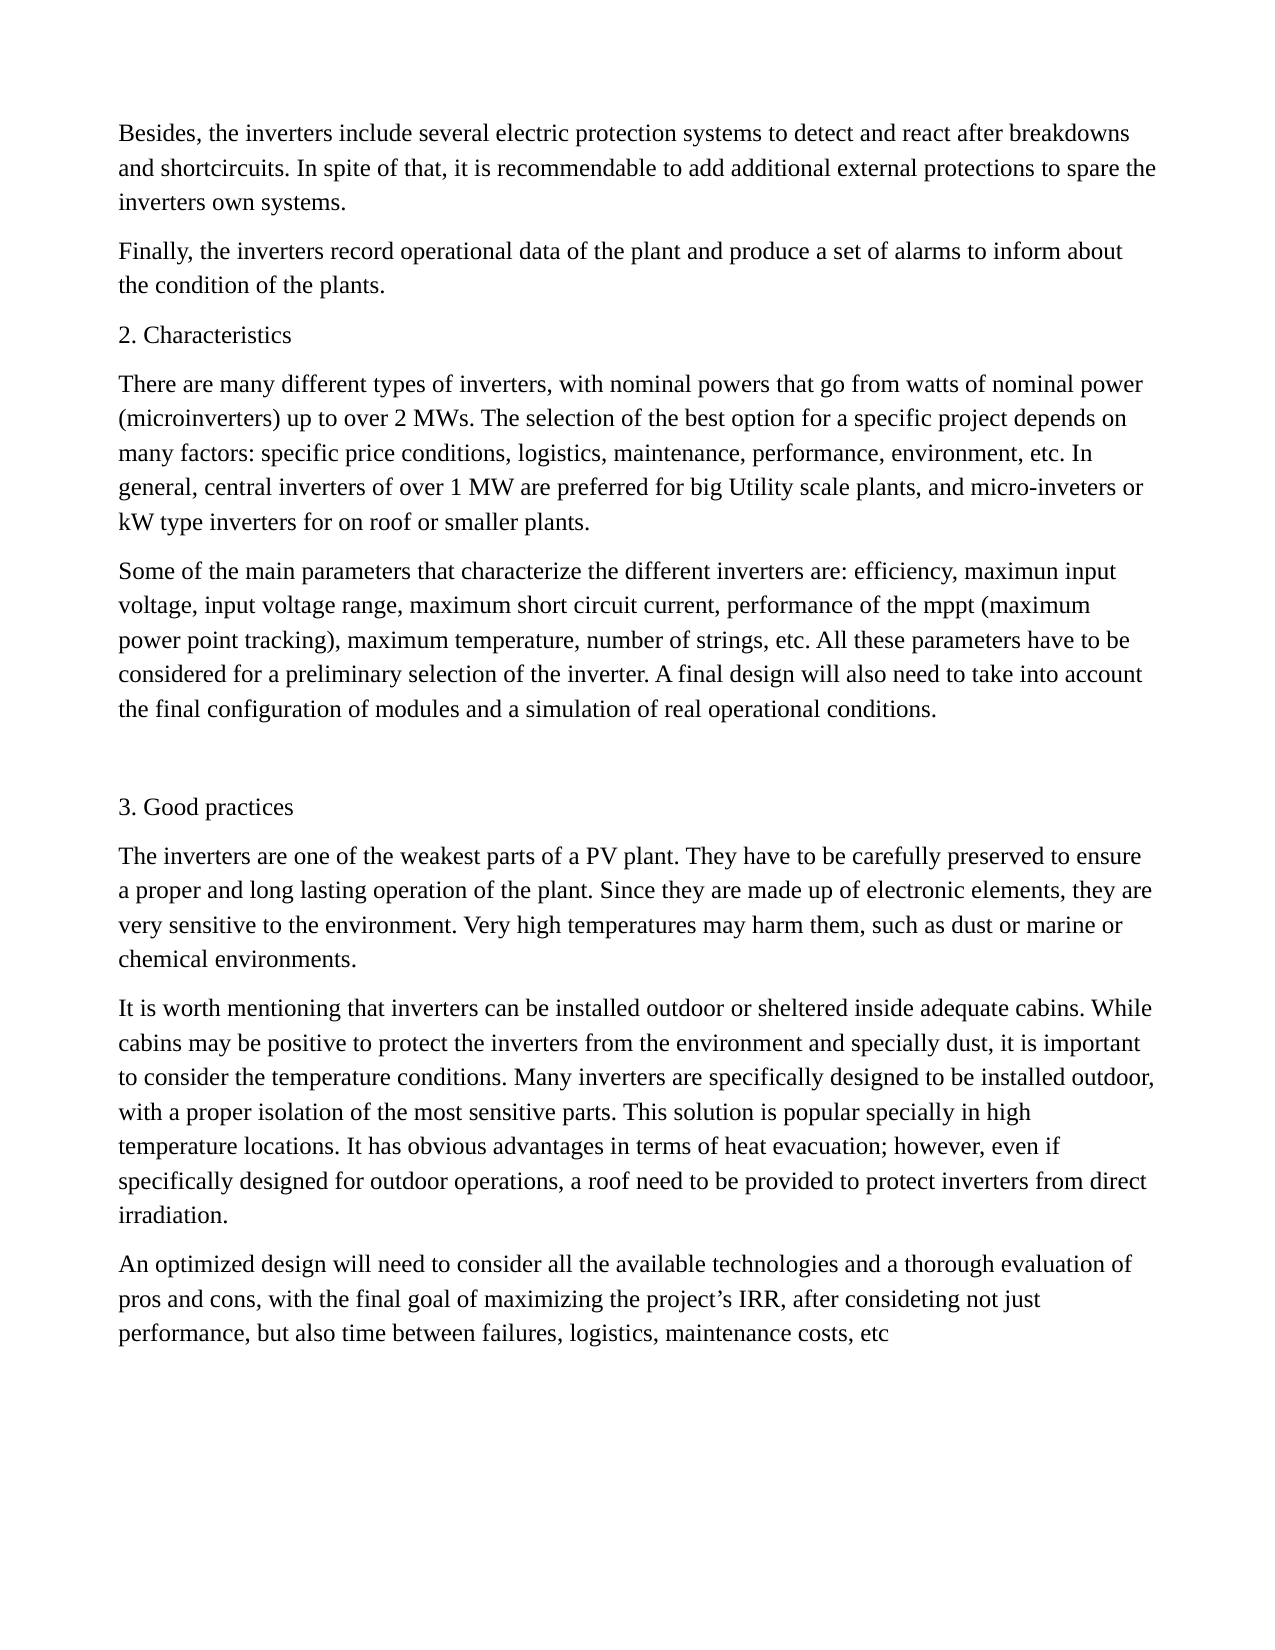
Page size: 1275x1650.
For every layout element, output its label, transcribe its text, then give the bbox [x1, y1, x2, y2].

text The inverters are one of the weakest parts of a PV plant. They have to be carefully preserved to ensure a proper and long lasting operation of the plant. Since they are made up of electronic elements, they are very sensitive to the environment. Very high temperatures may harm them, such as dust or marine or chemical environments. [118, 841, 1157, 973]
text Besides, the inverters include several electric protection systems to detect and react after breakdowns and shortcircuits. In spite of that, it is recommendable to add additional external protections to spare the inverters own systems. [118, 118, 1157, 216]
text Some of the main parameters that characterize the different inverters are: efficiency, maximun input voltage, input voltage range, maximum short circuit current, performance of the mppt (maximum power point tracking), maximum temperature, number of strings, etc. All these parameters have to be considered for a preliminary selection of the inverter. A final design will also need to take into account the final configuration of modules and a simulation of real operational conditions. [118, 556, 1157, 722]
text 3. Good practices [118, 792, 1157, 821]
text Finally, the inverters record operational data of the plant and produce a set of alarms to inform about the condition of the plants. [118, 236, 1157, 299]
text It is worth mentioning that inverters can be installed outdoor or sheltered inside adequate cabins. While cabins may be positive to protect the inverters from the environment and specially dust, it is important to consider the temperature conditions. Many inverters are specifically designed to be installed outdoor, with a proper isolation of the most sensitive parts. This solution is popular specially in high temperature locations. It has obvious advantages in terms of heat evacuation; however, even if specifically designed for outdoor operations, a roof need to be provided to protect inverters from direct irradiation. [118, 993, 1157, 1229]
text An optimized design will need to consider all the available technologies and a thorough evaluation of pros and cons, with the final goal of maximizing the project’s IRR, after consideting not just performance, but also time between failures, logistics, maintenance costs, etc [118, 1249, 1157, 1347]
text There are many different types of inverters, with nominal powers that go from watts of nominal power (microinverters) up to over 2 MWs. The selection of the best option for a specific project depends on many factors: specific price conditions, logistics, maintenance, performance, environment, etc. In general, central inverters of over 1 MW are preferred for big Utility scale plants, and micro-inveters or kW type inverters for on roof or smaller plants. [118, 369, 1157, 535]
text 2. Characteristics [118, 320, 1157, 348]
